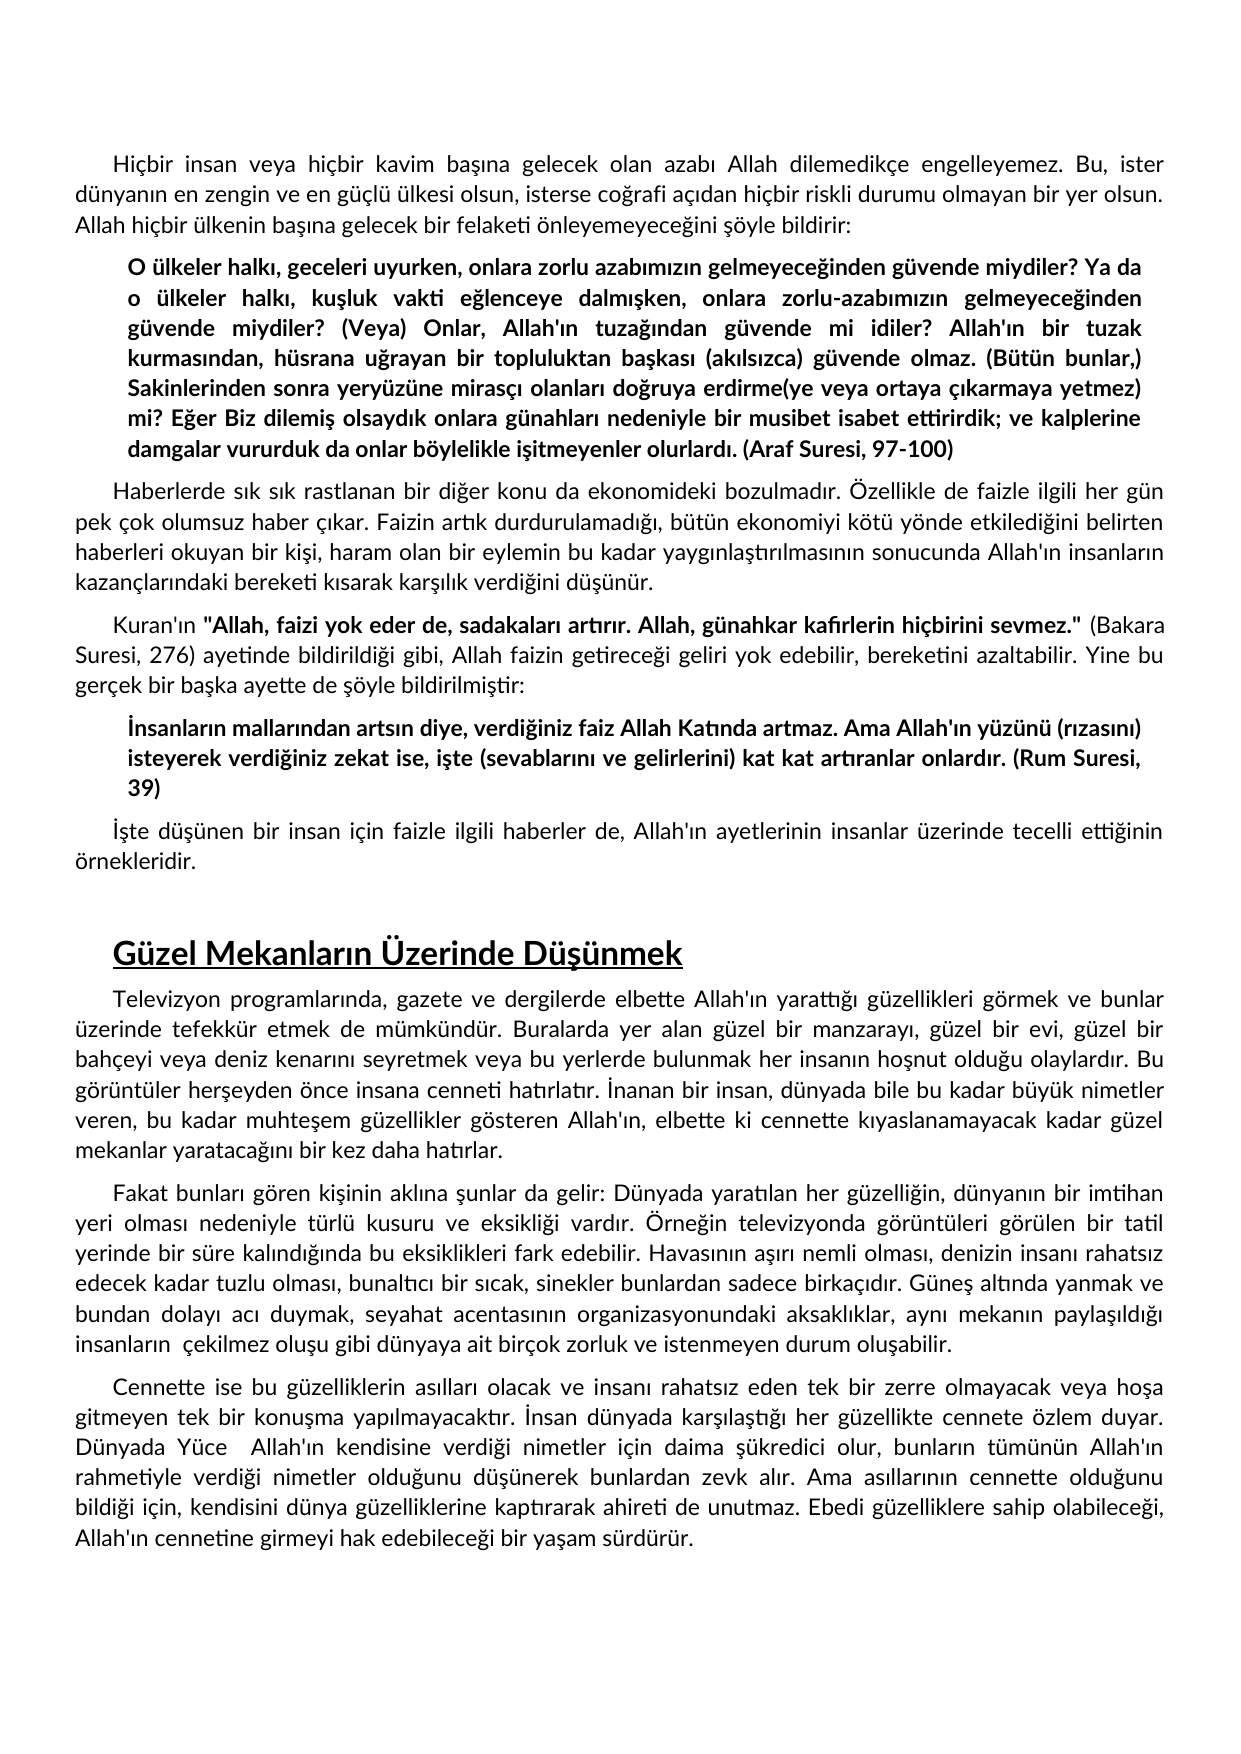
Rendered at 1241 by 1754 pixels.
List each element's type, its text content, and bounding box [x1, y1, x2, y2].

text Fakat bunları gören kişinin aklına şunlar da gelir: Dünyada yaratılan her güzelliğin, dünyanın bir imtihan yeri olması nedeniyle türlü kusuru ve eksikliği vardır. Örneğin televizyonda görüntüleri görülen bir tatil yerinde bir süre kalındığında bu eksiklikleri fark edebilir. Havasının aşırı nemli olması, denizin insanı rahatsız edecek kadar tuzlu olması, bunaltıcı bir sıcak, sinekler bunlardan sadece birkaçıdır. Güneş altında yanmak ve bundan dolayı acı duymak, seyahat acentasının organizasyonundaki aksaklıklar, aynı mekanın paylaşıldığı insanların çekilmez oluşu gibi dünyaya ait birçok zorluk ve istenmeyen durum oluşabilir. [75, 1178, 1165, 1357]
text Cennette ise bu güzelliklerin asılları olacak ve insanı rahatsız eden tek bir zerre olmayacak veya hoşa gitmeyen tek bir konuşma yapılmayacaktır. İnsan dünyada karşılaştığı her güzellikte cennete özlem duyar. Dünyada Yüce Allah'ın kendisine verdiği nimetler için daima şükredici olur, bunların tümünün Allah'ın rahmetiyle verdiği nimetler olduğunu düşünerek bunlardan zevk alır. Ama asıllarının cennette olduğunu bildiği için, kendisini dünya güzelliklerine kaptırarak ahireti de unutmaz. Ebedi güzelliklere sahip olabileceği, Allah'ın cennetine girmeyi hak edebileceği bir yaşam sürdürür. [75, 1372, 1165, 1551]
text Televizyon programlarında, gazete ve dergilerde elbette Allah'ın yarattığı güzellikleri görmek ve bunlar üzerinde tefekkür etmek de mümkündür. Buralarda yer alan güzel bir manzarayı, güzel bir evi, güzel bir bahçeyi veya deniz kenarını seyretmek veya bu yerlerde bulunmak her insanın hoşnut olduğu olaylardır. Bu görüntüler herşeyden önce insana cenneti hatırlatır. İnanan bir insan, dünyada bile bu kadar büyük nimetler veren, bu kadar muhteşem güzellikler gösteren Allah'ın, elbette ki cennette kıyaslanamayacak kadar güzel mekanlar yaratacağını bir kez daha hatırlar. [75, 985, 1165, 1163]
text O ülkeler halkı, geceleri uyurken, onlara zorlu azabımızın gelmeyeceğinden güvende miydiler? Ya da o ülkeler halkı, kuşluk vakti eğlenceye dalmışken, onlara zorlu-azabımızın gelmeyeceğinden güvende miydiler? (Veya) Onlar, Allah'ın tuzağından güvende mi idiler? Allah'ın bir tuzak kurmasından, hüsrana uğrayan bir topluluktan başkası (akılsızca) güvende olmaz. (Bütün bunlar,) Sakinlerinden sonra yeryüzüne mirasçı olanları doğruya erdirme(ye veya ortaya çıkarmaya yetmez) mi? Eğer Biz dilemiş olsaydık onlara günahları nedeniyle bir musibet isabet ettirirdik; ve kalplerine damgalar vururduk da onlar böylelikle işitmeyenler olurlardı. (Araf Suresi, 97-100) [127, 253, 1143, 462]
text Hiçbir insan veya hiçbir kavim başına gelecek olan azabı Allah dilemedikçe engelleyemez. Bu, ister dünyanın en zengin ve en güçlü ülkesi olsun, isterse coğrafi açıdan hiçbir riskli durumu olmayan bir yer olsun. Allah hiçbir ülkenin başına gelecek bir felaketi önleyemeyeceğini şöyle bildirir: [75, 150, 1165, 238]
text Kuran'ın "Allah, faizi yok eder de, sadakaları artırır. Allah, günahkar kafirlerin hiçbirini sevmez." (Bakara Suresi, 276) ayetinde bildirildiği gibi, Allah faizin getireceği geliri yok edebilir, bereketini azaltabilir. Yine bu gerçek bir başka ayette de şöyle bildirilmiştir: [75, 610, 1165, 698]
subtitle Güzel Mekanların Üzerinde Düşünmek [112, 932, 1165, 972]
text İşte düşünen bir insan için faizle ilgili haberler de, Allah'ın ayetlerinin insanlar üzerinde tecelli ettiğinin örnekleridir. [75, 817, 1165, 874]
text İnsanların mallarından artsın diye, verdiğiniz faiz Allah Katında artmaz. Ama Allah'ın yüzünü (rızasını) isteyerek verdiğiniz zekat ise, işte (sevablarını ve gelirlerini) kat kat artıranlar onlardır. (Rum Suresi, 39) [127, 713, 1143, 801]
text Haberlerde sık sık rastlanan bir diğer konu da ekonomideki bozulmadır. Özellikle de faizle ilgili her gün pek çok olumsuz haber çıkar. Faizin artık durdurulamadığı, bütün ekonomiyi kötü yönde etkilediğini belirten haberleri okuyan bir kişi, haram olan bir eylemin bu kadar yaygınlaştırılmasının sonucunda Allah'ın insanların kazançlarındaki bereketi kısarak karşılık verdiğini düşünür. [75, 477, 1165, 595]
